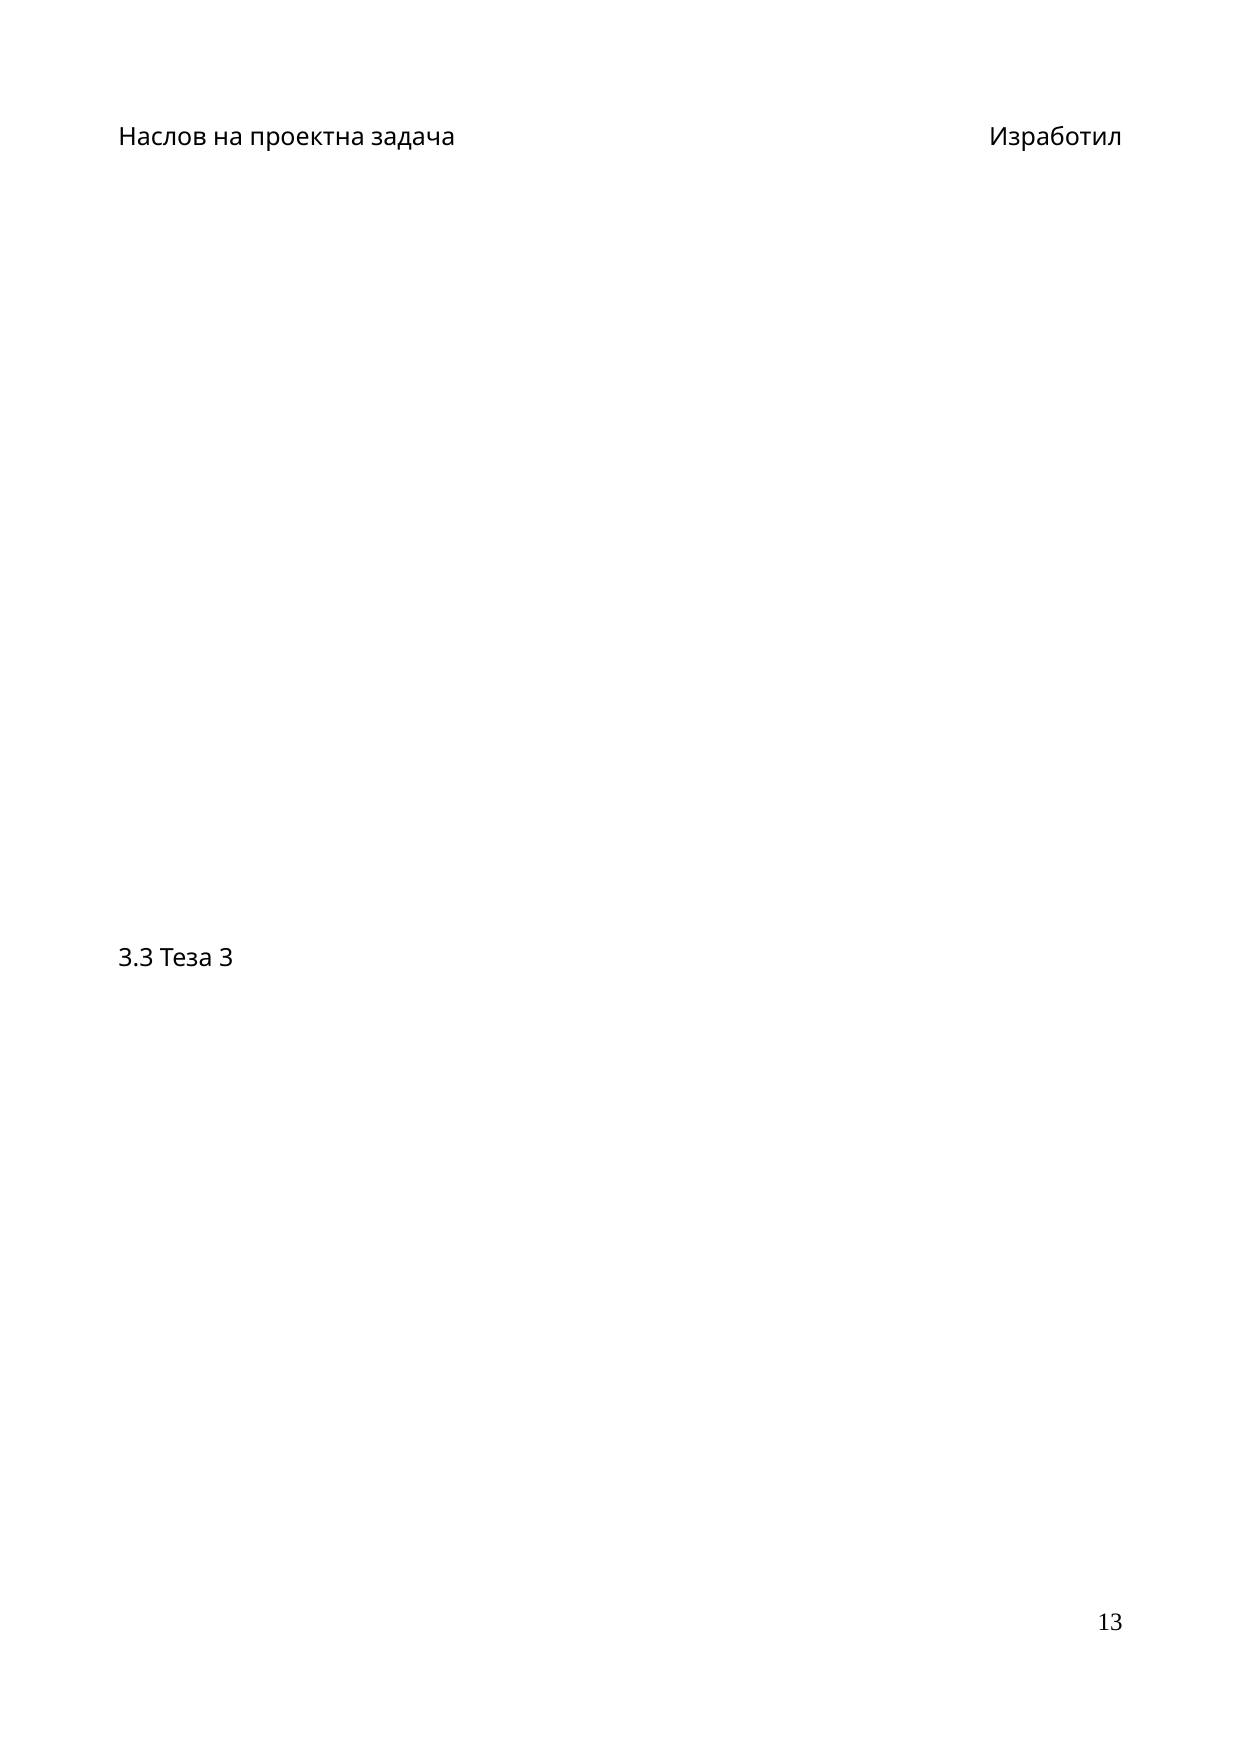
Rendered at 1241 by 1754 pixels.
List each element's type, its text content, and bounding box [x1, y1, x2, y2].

text 3.3 Теза 3 [118, 939, 1122, 974]
